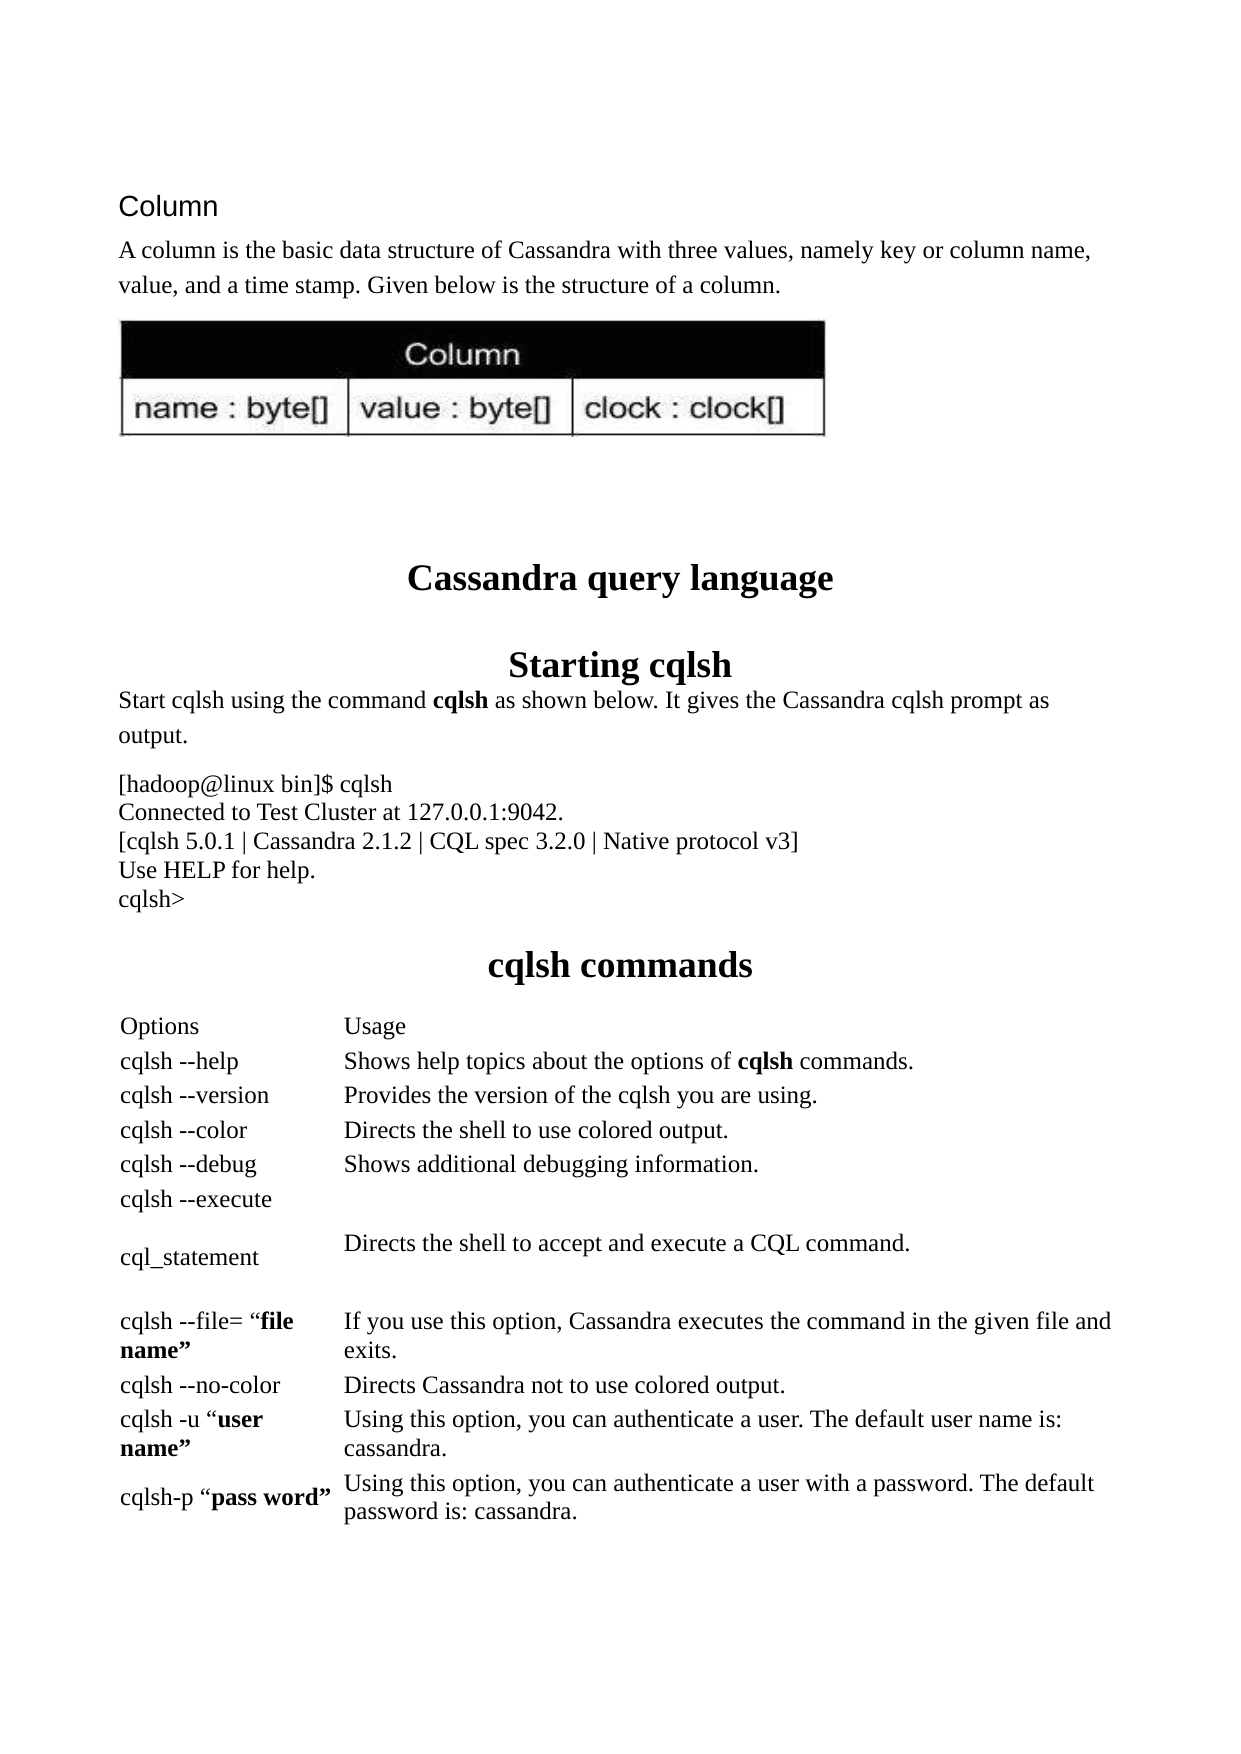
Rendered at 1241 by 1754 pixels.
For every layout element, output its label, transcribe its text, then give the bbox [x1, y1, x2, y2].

subtitle Column [118, 189, 1122, 223]
table_cell Directs the shell to use colored output. [341, 1112, 1121, 1147]
table_cell cqlsh --no-color [117, 1367, 341, 1401]
text cqlsh commands [118, 942, 1122, 985]
table_header Usage [341, 1008, 1121, 1043]
table_cell cqlsh-p “pass word” [117, 1465, 341, 1528]
table_cell Using this option, you can authenticate a user. The default user name is: cassandra. [341, 1401, 1121, 1465]
table_cell Shows additional debugging information. [341, 1147, 1121, 1181]
text Start cqlsh using the command cqlsh as shown below. It gives the Cassandra cqlsh prompt as output. [118, 685, 1122, 748]
table_cell cqlsh --color [117, 1112, 341, 1147]
table_cell cqlsh --file= “file name” [117, 1304, 341, 1367]
table_cell Directs the shell to accept and execute a CQL command. [341, 1181, 1121, 1303]
table_cell If you use this option, Cassandra executes the command in the given file and exits. [341, 1304, 1121, 1367]
table_cell cqlsh --version [117, 1078, 341, 1112]
subtitle Starting cqlsh [118, 642, 1122, 685]
table_cell cqlsh --debug [117, 1147, 341, 1181]
text A column is the basic data structure of Cassandra with three values, namely key or column name, value, and a time stamp. Given below is the structure of a column. [118, 235, 1122, 298]
text cqlsh> [118, 884, 1122, 912]
table_cell Using this option, you can authenticate a user with a password. The default password is: cassandra. [341, 1465, 1121, 1528]
table_cell Shows help topics about the options of cqlsh commands. [341, 1043, 1121, 1077]
table_cell cqlsh --help [117, 1043, 341, 1077]
table_cell cqlsh --execute cql_statement [117, 1181, 341, 1303]
text Cassandra query language [118, 555, 1122, 598]
text [hadoop@linux bin]$ cqlsh [118, 769, 1122, 797]
text Use HELP for help. [118, 855, 1122, 884]
table_cell Directs Cassandra not to use colored output. [341, 1367, 1121, 1401]
table_header Options [117, 1008, 341, 1043]
text [cqlsh 5.0.1 | Cassandra 2.1.2 | CQL spec 3.2.0 | Native protocol v3] [118, 826, 1122, 855]
table_cell Provides the version of the cqlsh you are using. [341, 1078, 1121, 1112]
text Connected to Test Cluster at 127.0.0.1:9042. [118, 797, 1122, 826]
table_cell cqlsh -u “user name” [117, 1401, 341, 1465]
